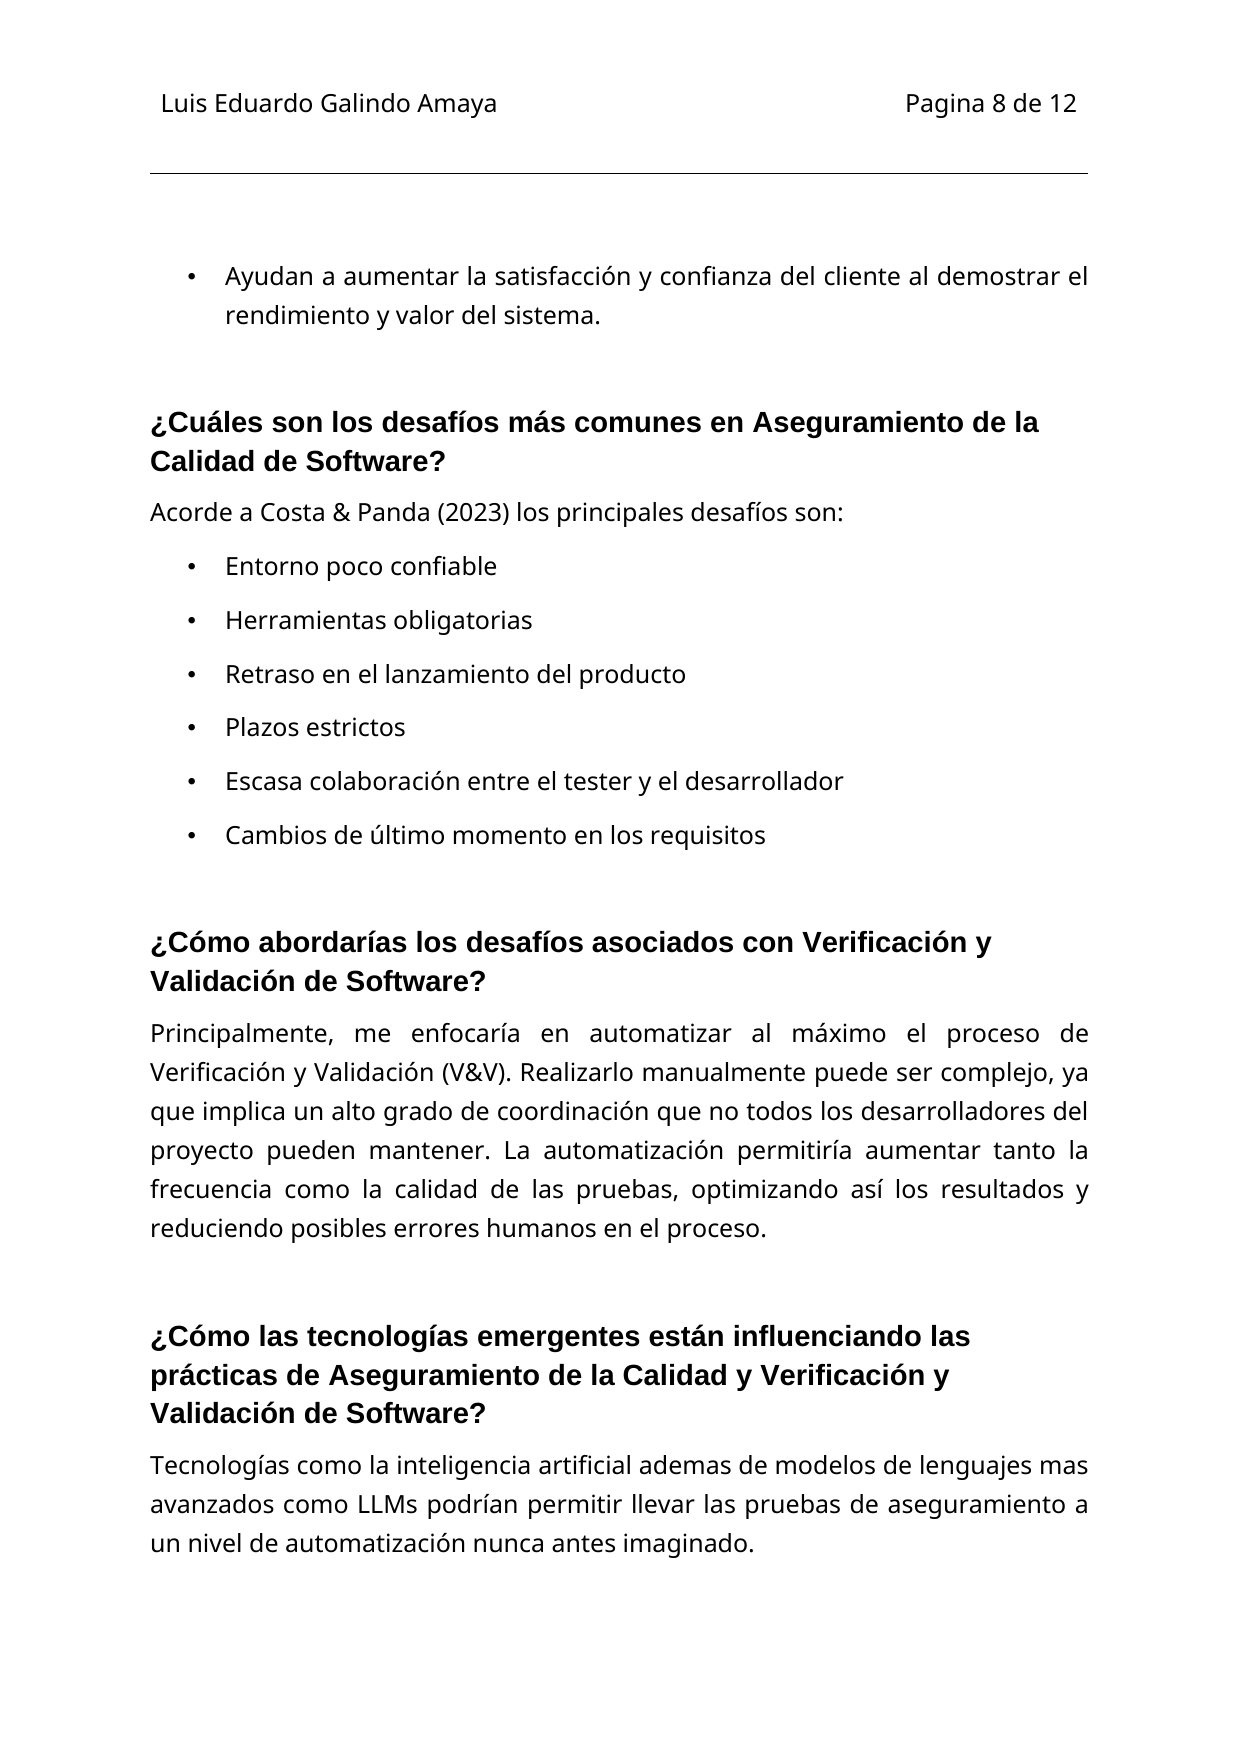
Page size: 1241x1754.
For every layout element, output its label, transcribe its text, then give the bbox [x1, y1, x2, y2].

subtitle ¿Cuáles son los desafíos más comunes en Aseguramiento de la Calidad de Software? [150, 405, 1090, 477]
list Ayudan a aumentar la satisfacción y confianza del cliente al demostrar el rendimiento y valor del sistema. [187, 258, 1090, 331]
list Cambios de último momento en los requisitos [187, 818, 1090, 852]
subtitle ¿Cómo las tecnologías emergentes están influenciando las prácticas de Aseguramiento de la Calidad y Verificación y Validación de Software? [150, 1319, 1090, 1430]
list Herramientas obligatorias [187, 603, 1090, 637]
text Acorde a Costa & Panda (2023) los principales desafíos son: [150, 495, 1090, 529]
list Escasa colaboración entre el tester y el desarrollador [187, 764, 1090, 798]
list Plazos estrictos [187, 710, 1090, 744]
text Tecnologías como la inteligencia artificial ademas de modelos de lenguajes mas avanzados como LLMs podrían permitir llevar las pruebas de aseguramiento a un nivel de automatización nunca antes imaginado. [150, 1448, 1090, 1560]
list Retraso en el lanzamiento del producto [187, 656, 1090, 690]
list Entorno poco confiable [187, 549, 1090, 583]
subtitle ¿Cómo abordarías los desafíos asociados con Verificación y Validación de Software? [150, 925, 1090, 997]
text Principalmente, me enfocaría en automatizar al máximo el proceso de Verificación y Validación (V&V). Realizarlo manualmente puede ser complejo, ya que implica un alto grado de coordinación que no todos los desarrolladores del proyecto pueden mantener. La automatización permitiría aumentar tanto la frecuencia como la calidad de las pruebas, optimizando así los resultados y reduciendo posibles errores humanos en el proceso. [150, 1015, 1090, 1245]
